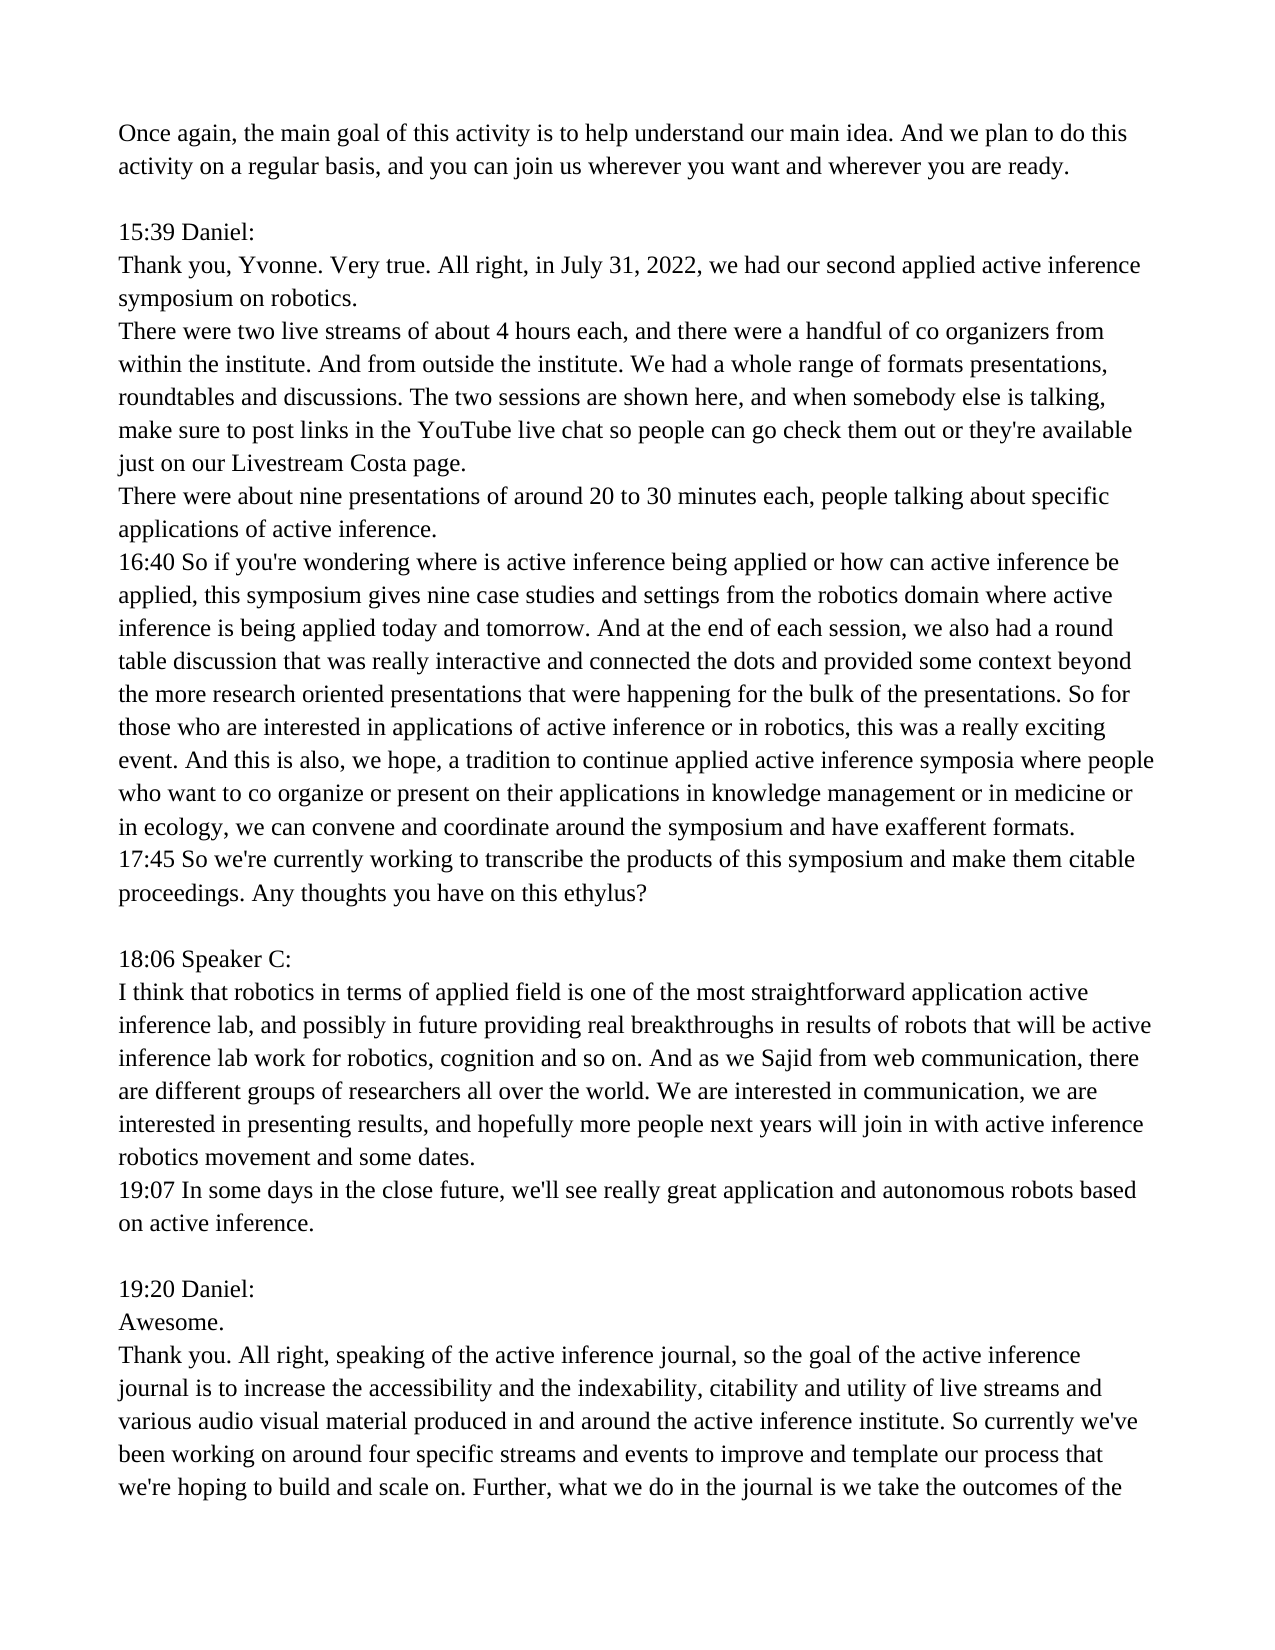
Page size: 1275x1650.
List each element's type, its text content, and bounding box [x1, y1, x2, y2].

text Thank you, Yvonne. Very true. All right, in July 31, 2022, we had our second applied active inference symposium on robotics. [118, 250, 1157, 312]
text There were two live streams of about 4 hours each, and there were a handful of co organizers from within the institute. And from outside the institute. We had a whole range of formats presentations, roundtables and discussions. The two sessions are shown here, and when somebody else is talking, make sure to post links in the YouTube live chat so people can go check them out or they're available just on our Livestream Costa page. [118, 316, 1157, 477]
text 18:06 Speaker C: [118, 944, 1157, 972]
text 15:39 Daniel: [118, 217, 1157, 246]
text 19:07 In some days in the close future, we'll see really great application and autonomous robots based on active inference. [118, 1175, 1157, 1237]
text Awesome. [118, 1307, 1157, 1336]
text Once again, the main goal of this activity is to help understand our main idea. And we plan to do this activity on a regular basis, and you can join us wherever you want and wherever you are ready. [118, 118, 1157, 180]
text 17:45 So we're currently working to transcribe the products of this symposium and make them citable proceedings. Any thoughts you have on this ethylus? [118, 844, 1157, 906]
text I think that robotics in terms of applied field is one of the most straightforward application active inference lab, and possibly in future providing real breakthroughs in results of robots that will be active inference lab work for robotics, cognition and so on. And as we Sajid from web communication, there are different groups of researchers all over the world. We are interested in communication, we are interested in presenting results, and hopefully more people next years will join in with active inference robotics movement and some dates. [118, 977, 1157, 1171]
text Thank you. All right, speaking of the active inference journal, so the goal of the active inference journal is to increase the accessibility and the indexability, citability and utility of live streams and various audio visual material produced in and around the active inference institute. So currently we've been working on around four specific streams and events to improve and template our process that we're hoping to build and scale on. Further, what we do in the journal is we take the outcomes of the [118, 1340, 1157, 1501]
text 16:40 So if you're wondering where is active inference being applied or how can active inference be applied, this symposium gives nine case studies and settings from the robotics domain where active inference is being applied today and tomorrow. And at the end of each session, we also had a round table discussion that was really interactive and connected the dots and provided some context beyond the more research oriented presentations that were happening for the bulk of the presentations. So for those who are interested in applications of active inference or in robotics, this was a really exciting event. And this is also, we hope, a tradition to continue applied active inference symposia where people who want to co organize or present on their applications in knowledge management or in medicine or in ecology, we can convene and coordinate around the symposium and have exafferent formats. [118, 547, 1157, 840]
text There were about nine presentations of around 20 to 30 minutes each, people talking about specific applications of active inference. [118, 481, 1157, 543]
text 19:20 Daniel: [118, 1274, 1157, 1303]
